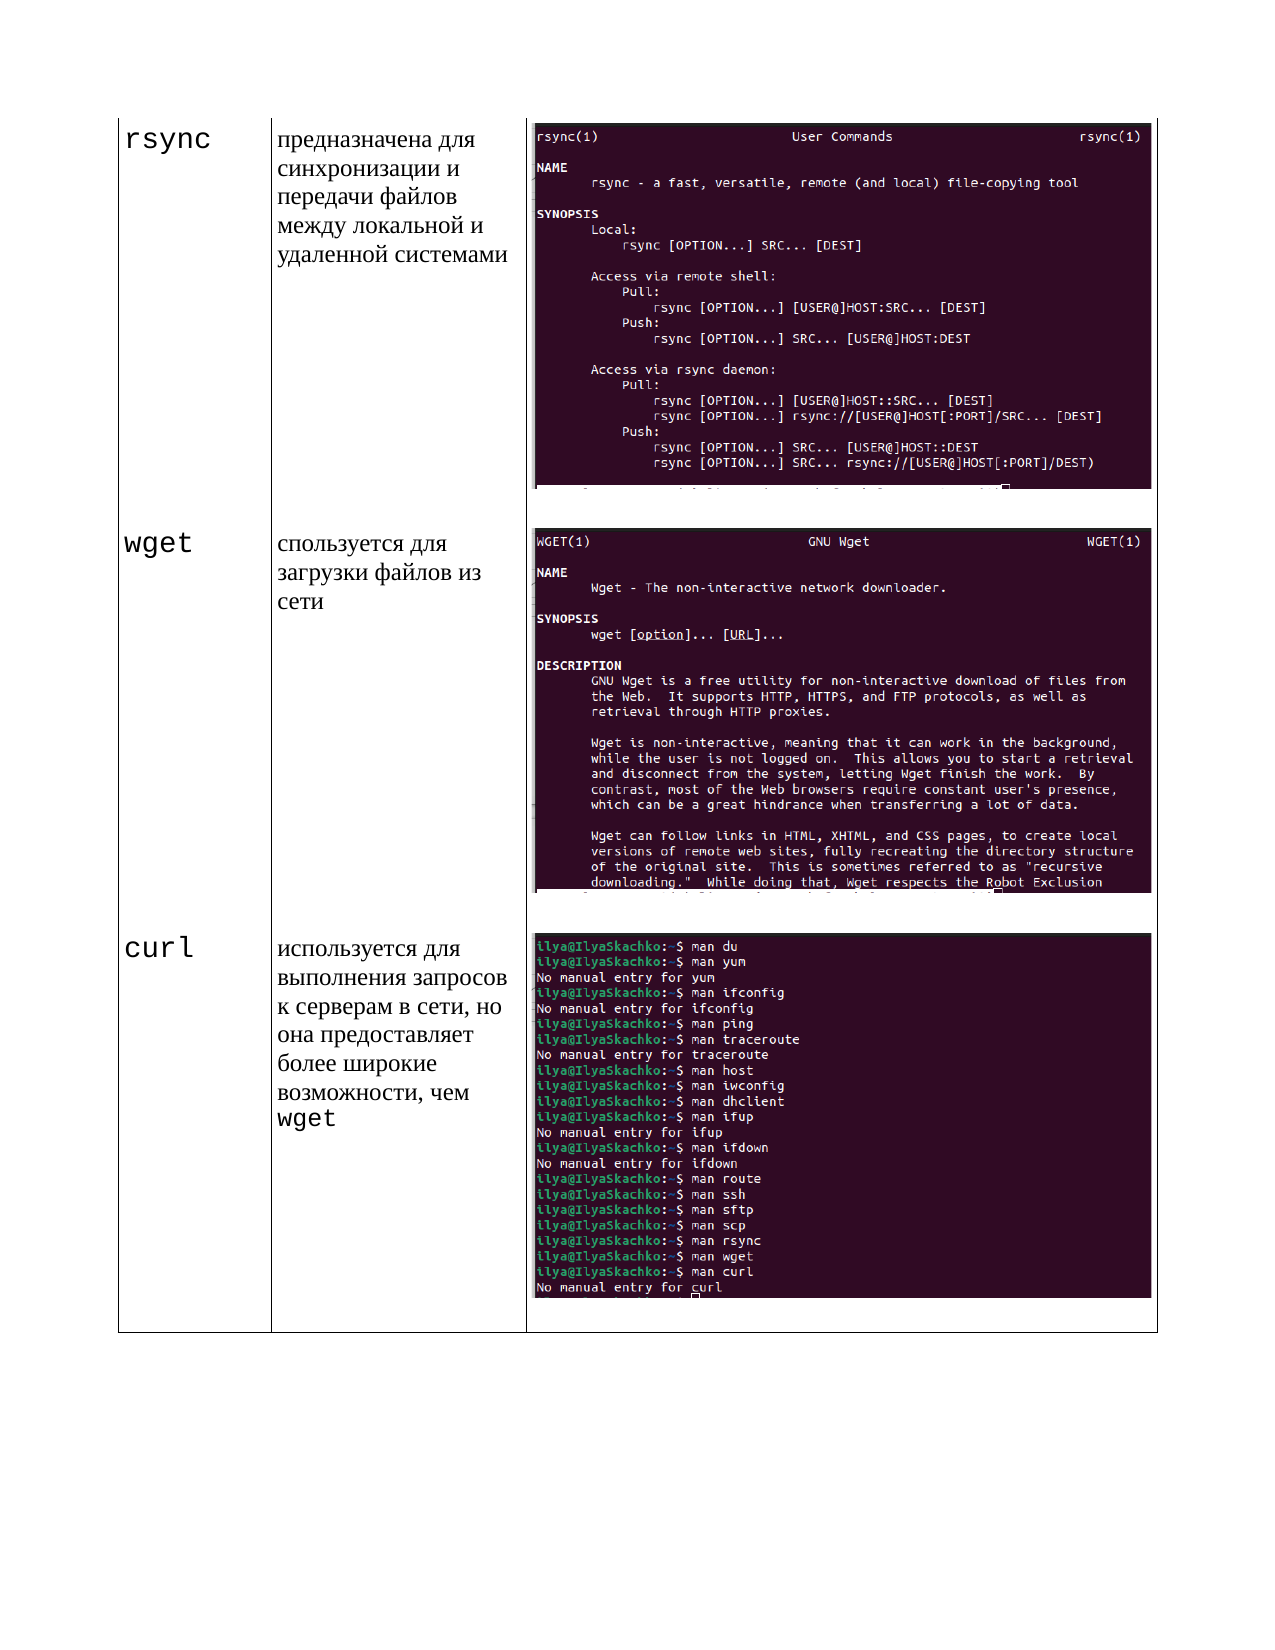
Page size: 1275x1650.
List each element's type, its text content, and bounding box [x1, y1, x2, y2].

table_cell [527, 928, 1157, 1332]
table_cell спользуется для загрузки файлов из сети [272, 523, 526, 927]
table_cell rsync [119, 118, 271, 523]
picture [531, 123, 1152, 489]
table_cell [527, 523, 1157, 927]
table_cell предназначена для синхронизации и передачи файлов между локальной и удаленной системами [272, 118, 526, 523]
table_cell curl [119, 928, 271, 1332]
table_cell wget [119, 523, 271, 927]
picture [531, 528, 1152, 893]
table_cell [527, 118, 1157, 523]
table_cell используется для выполнения запросов к серверам в сети, но она предоставляет более широкие возможности, чем wget [272, 928, 526, 1332]
picture [531, 933, 1152, 1298]
